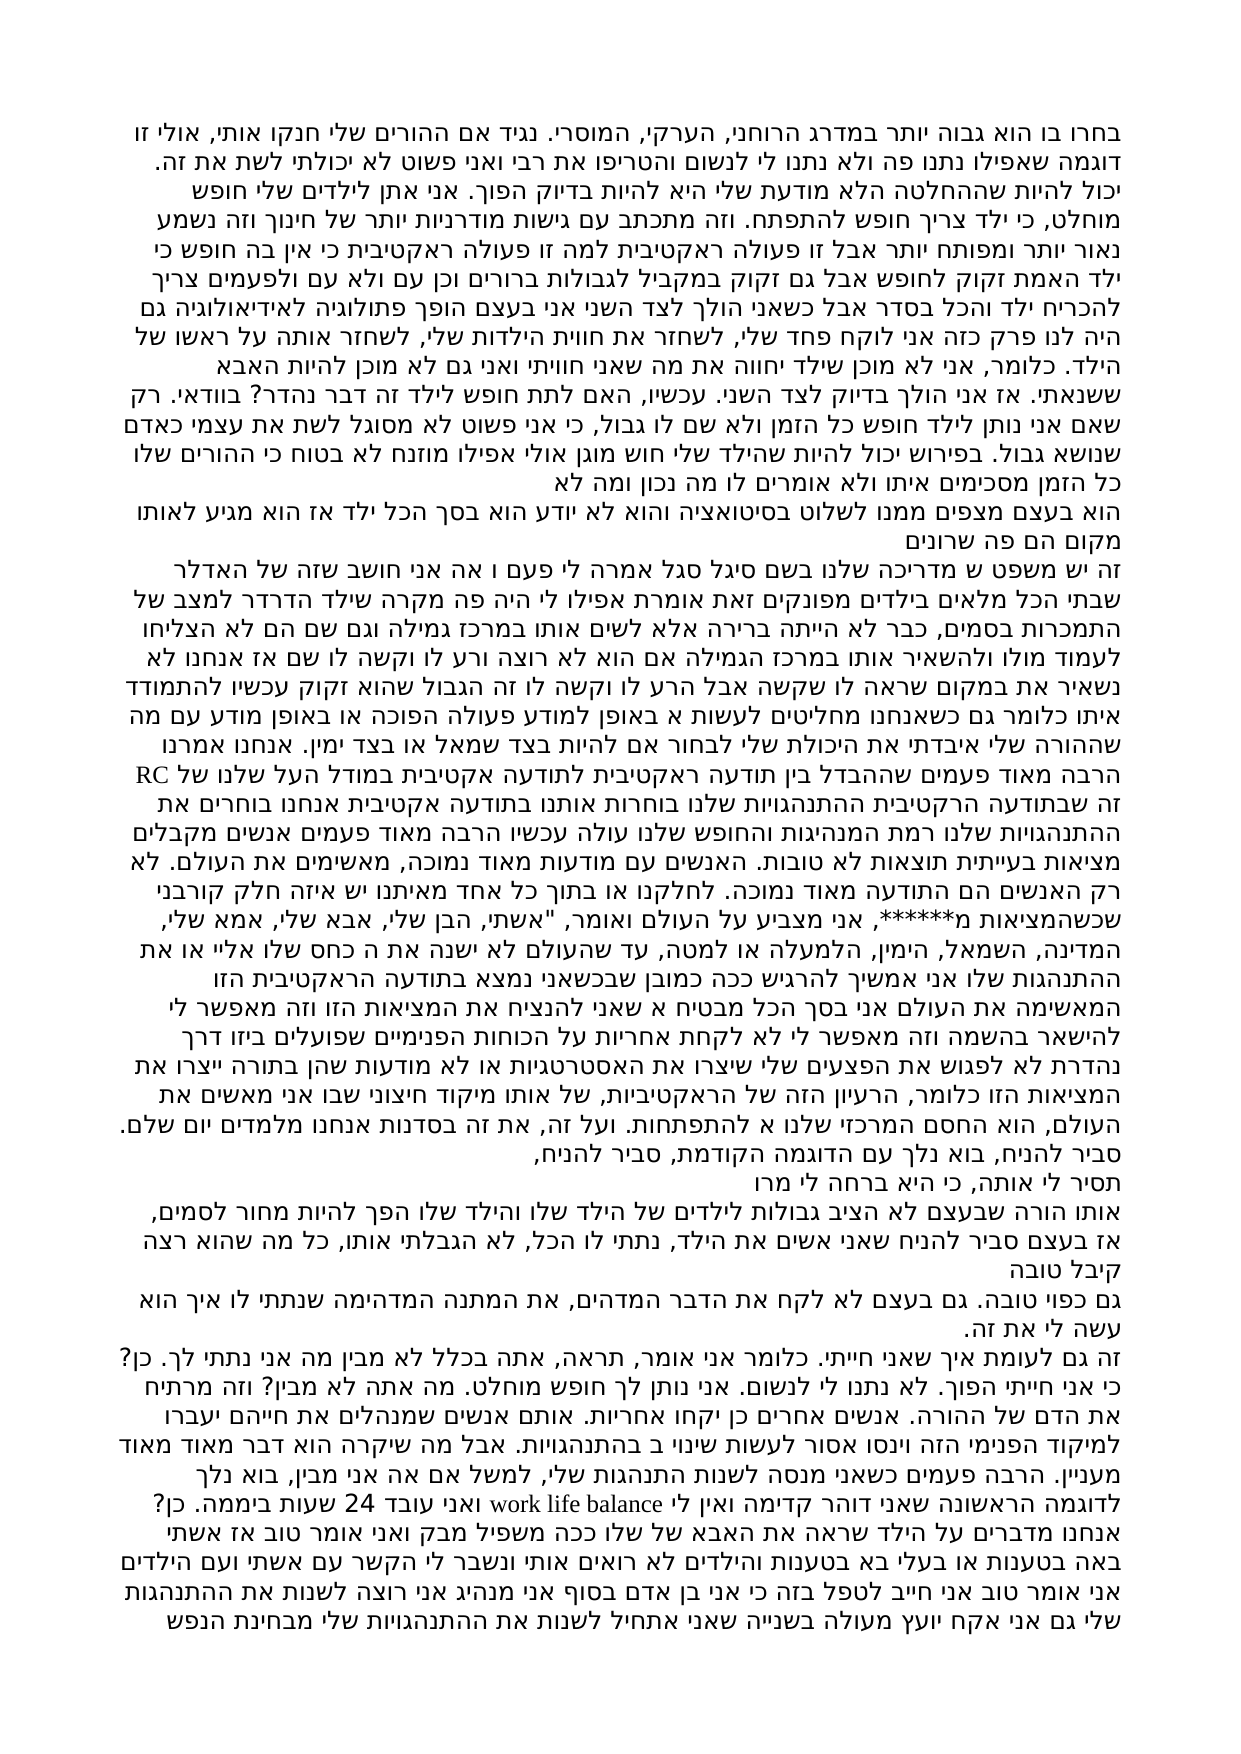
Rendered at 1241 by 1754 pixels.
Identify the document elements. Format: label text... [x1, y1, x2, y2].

text תסיר לי אותה, כי היא ברחה לי מרו [118, 1168, 1122, 1197]
text בחרו בו הוא גבוה יותר במדרג הרוחני, הערקי, המוסרי. נגיד אם ההורים שלי חנקו אותי, אולי זו דוגמה שאפילו נתנו פה ולא נתנו לי לנשום והטריפו את רבי ואני פשוט לא יכולתי לשת את זה. יכול להיות שההחלטה הלא מודעת שלי היא להיות בדיוק הפוך. אני אתן לילדים שלי חופש מוחלט, כי ילד צריך חופש להתפתח. וזה מתכתב עם גישות מודרניות יותר של חינוך וזה נשמע נאור יותר ומפותח יותר אבל זו פעולה ראקטיבית למה זו פעולה ראקטיבית כי אין בה חופש כי ילד האמת זקוק לחופש אבל גם זקוק במקביל לגבולות ברורים וכן עם ולא עם ולפעמים צריך להכריח ילד והכל בסדר אבל כשאני הולך לצד השני אני בעצם הופך פתולוגיה לאידיאולוגיה גם היה לנו פרק כזה אני לוקח פחד שלי, לשחזר את חווית הילדות שלי, לשחזר אותה על ראשו של הילד. כלומר, אני לא מוכן שילד יחווה את מה שאני חוויתי ואני גם לא מוכן להיות האבא ששנאתי. אז אני הולך בדיוק לצד השני. עכשיו, האם לתת חופש לילד זה דבר נהדר? בוודאי. רק שאם אני נותן לילד חופש כל הזמן ולא שם לו גבול, כי אני פשוט לא מסוגל לשת את עצמי כאדם שנושא גבול. בפירוש יכול להיות שהילד שלי חוש מוגן אולי אפילו מוזנח לא בטוח כי ההורים שלו כל הזמן מסכימים איתו ולא אומרים לו מה נכון ומה לא [118, 118, 1122, 497]
text גם כפוי טובה. גם בעצם לא לקח את הדבר המדהים, את המתנה המדהימה שנתתי לו איך הוא עשה לי את זה. [118, 1285, 1122, 1343]
text הוא בעצם מצפים ממנו לשלוט בסיטואציה והוא לא יודע הוא בסך הכל ילד אז הוא מגיע לאותו מקום הם פה שרונים [118, 497, 1122, 556]
text אותו הורה שבעצם לא הציב גבולות לילדים של הילד שלו והילד שלו הפך להיות מחור לסמים, אז בעצם סביר להניח שאני אשים את הילד, נתתי לו הכל, לא הגבלתי אותו, כל מה שהוא רצה קיבל טובה [118, 1197, 1122, 1285]
text סביר להניח, בוא נלך עם הדוגמה הקודמת, סביר להניח, [118, 1139, 1122, 1168]
text זה גם לעומת איך שאני חייתי. כלומר אני אומר, תראה, אתה בכלל לא מבין מה אני נתתי לך. כן? כי אני חייתי הפוך. לא נתנו לי לנשום. אני נותן לך חופש מוחלט. מה אתה לא מבין? וזה מרתיח את הדם של ההורה. אנשים אחרים כן יקחו אחריות. אותם אנשים שמנהלים את חייהם יעברו למיקוד הפנימי הזה וינסו אסור לעשות שינוי ב בהתנהגויות. אבל מה שיקרה הוא דבר מאוד מאוד מעניין. הרבה פעמים כשאני מנסה לשנות התנהגות שלי, למשל אם אה אני מבין, בוא נלך לדוגמה הראשונה שאני דוהר קדימה ואין לי work life balance ואני עובד 24 שעות ביממה. כן? אנחנו מדברים על הילד שראה את האבא של שלו ככה משפיל מבק ואני אומר טוב אז אשתי באה בטענות או בעלי בא בטענות והילדים לא רואים אותי ונשבר לי הקשר עם אשתי ועם הילדים אני אומר טוב אני חייב לטפל בזה כי אני בן אדם בסוף אני מנהיג אני רוצה לשנות את ההתנהגות שלי גם אני אקח יועץ מעולה בשנייה שאני אתחיל לשנות את ההתנהגויות שלי מבחינת הנפש העמוקה שלי מבחינת תת המודה שלי מיד נדלקת שקלקה מיד הצופרים מתחילים לעבוד. כיתת המודע טוב ומתיב בליקרון הכוונה החיובית. זה שהתכלית שלו לדאוג שמצדה שנית לא תיפול. זה שהתכלית שלו לו שאני לא אפגוש רגש עתידי לא רצוי. את אותו בוזג כלפיי כפי שהיה כלפי אבא שלי. ברגע שיהיה לי יועץ מעולה שיתחיל לאזן לי את הwork life balance הזה, יתחיל להוריד לי בשעות העבודה ואני אגיד יופי זה הרצון החופשי שלי. זה מה שרציתי. רציתי חיים יותר מאוזנים. רציתי את זה כדי לשמח את אשתי. רציתי כדי להוריד את העומס. רציתי כדי להיות יותר עם הילדים שלי. זה הרצון החופשי שלי. בשנייה שזה קורם אור וגידים ומתממש בעולם המציאות, מיד תת המודה שלי מפרשת הדבר הזה כאיום קיומי. עוד שעה אחת פחות אתה עובד, עוד רגע אנחנו תנועה הבא עוד רגע אנחנו במטבח עלובים ואמא משפילה אותנו ואז מה שקורה וזה משהו שאנחנו לא הבהרנו פה מספיק האסטרטגיה מרימה את הראש כי היא מבועטת מכך שעוד שנייה המצדה נופלת והיא טורפת את הקלפים והורסת את המהלך ופה התחקום שלנו כבנין אדם הוא תחקום מאוד מאוד גדול אנחנו א משבשים מההלכים שנועדו להיטיב איתנו זה יכול להיות פתאום שאני לא סובל את היועץ שלי. זה יכול להיות שבאופן לא מודע, תאמין או לא, אני מייצר משבר גדול בעבודה שמאלץ אותי להתגייס, שמאלץ איתי להגיד, טוב, כרגע אין ברירה, אני חייב להשקיע את כולי בעבודה כי יש איום גדול בעבודה. זה יכול להיות שבאופן לא מודע אני אשקיע השקעה כלכלית על קרן הצביא, בעל סיכון גדול שתגרום לי להפסיד הרבה כסף. [118, 1343, 1122, 1635]
text זה יש משפט ש מדריכה שלנו בשם סיגל סגל אמרה לי פעם ו אה אני חושב שזה של האדלר שבתי הכל מלאים בילדים מפונקים זאת אומרת אפילו לי היה פה מקרה שילד הדרדר למצב של התמכרות בסמים, כבר לא הייתה ברירה אלא לשים אותו במרכז גמילה וגם שם הם לא הצליחו לעמוד מולו ולהשאיר אותו במרכז הגמילה אם הוא לא רוצה ורע לו וקשה לו שם אז אנחנו לא נשאיר את במקום שראה לו שקשה אבל הרע לו וקשה לו זה הגבול שהוא זקוק עכשיו להתמודד איתו כלומר גם כשאנחנו מחליטים לעשות א באופן למודע פעולה הפוכה או באופן מודע עם מה שההורה שלי איבדתי את היכולת שלי לבחור אם להיות בצד שמאל או בצד ימין. אנחנו אמרנו הרבה מאוד פעמים שההבדל בין תודעה ראקטיבית לתודעה אקטיבית במודל העל שלנו של RC זה שבתודעה הרקטיבית ההתנהגויות שלנו בוחרות אותנו בתודעה אקטיבית אנחנו בוחרים את ההתנהגויות שלנו רמת המנהיגות והחופש שלנו עולה עכשיו הרבה מאוד פעמים אנשים מקבלים מציאות בעייתית תוצאות לא טובות. האנשים עם מודעות מאוד נמוכה, מאשימים את העולם. לא רק האנשים הם התודעה מאוד נמוכה. לחלקנו או בתוך כל אחד מאיתנו יש איזה חלק קורבני שכשהמציאות מ******, אני מצביע על העולם ואומר, "אשתי, הבן שלי, אבא שלי, אמא שלי, המדינה, השמאל, הימין, הלמעלה או למטה, עד שהעולם לא ישנה את ה כחס שלו אליי או את ההתנהגות שלו אני אמשיך להרגיש ככה כמובן שבכשאני נמצא בתודעה הראקטיבית הזו המאשימה את העולם אני בסך הכל מבטיח א שאני להנציח את המציאות הזו וזה מאפשר לי להישאר בהשמה וזה מאפשר לי לא לקחת אחריות על הכוחות הפנימיים שפועלים ביזו דרך נהדרת לא לפגוש את הפצעים שלי שיצרו את האסטרטגיות או לא מודעות שהן בתורה ייצרו את המציאות הזו כלומר, הרעיון הזה של הראקטיביות, של אותו מיקוד חיצוני שבו אני מאשים את העולם, הוא החסם המרכזי שלנו א להתפתחות. ועל זה, את זה בסדנות אנחנו מלמדים יום שלם. [118, 556, 1122, 1139]
